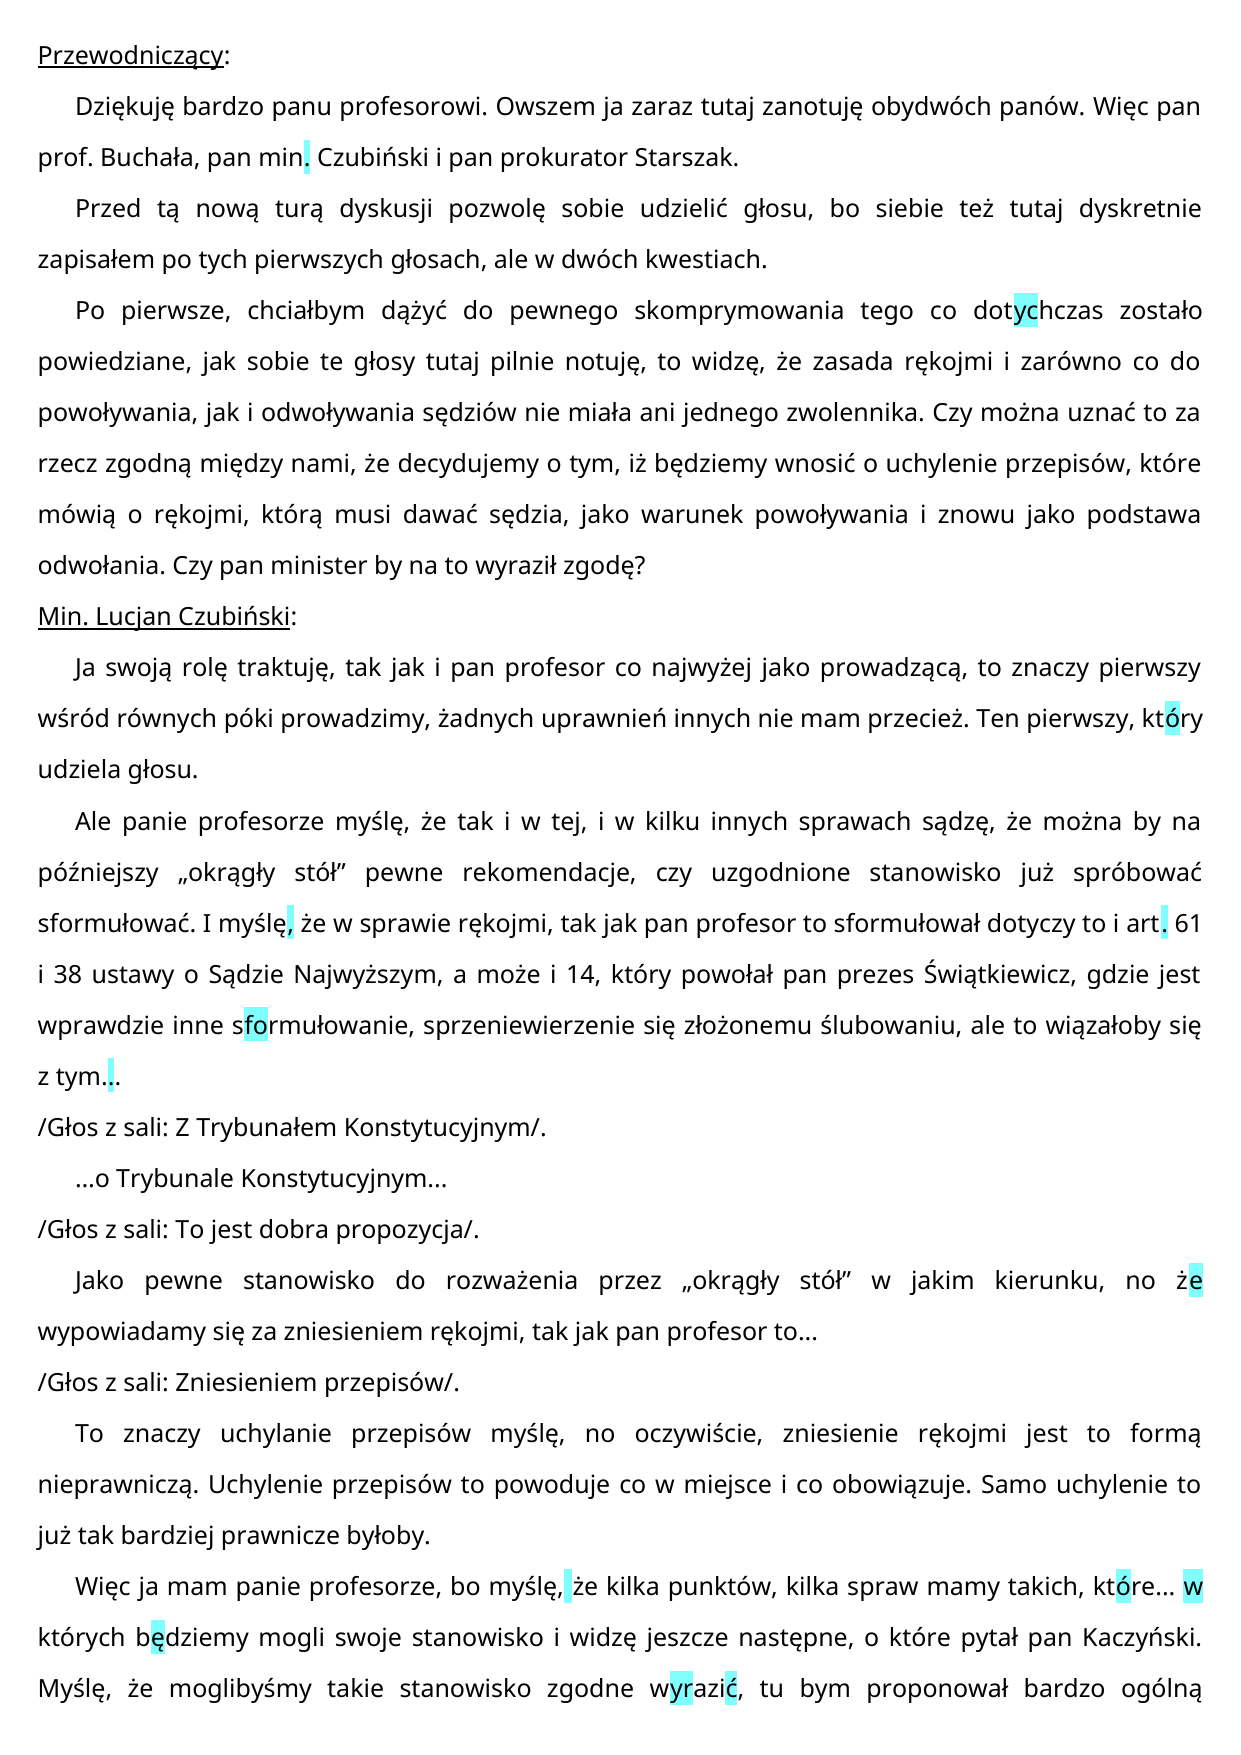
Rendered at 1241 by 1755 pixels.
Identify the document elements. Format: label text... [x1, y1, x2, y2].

text Przed tą nową turą dyskusji pozwolę sobie udzielić głosu, bo siebie też tutaj dyskretnie zapisałem po tych pierwszych głosach, ale w dwóch kwestiach. [37, 191, 1203, 276]
text /Głos z sali: To jest dobra propozycja/. [37, 1211, 1203, 1246]
text Jako pewne stanowisko do rozważenia przez „okrągły stół” w jakim kierunku, no że wypowiadamy się za zniesieniem rękojmi, tak jak pan profesor to... [37, 1262, 1203, 1348]
text Min. Lucjan Czubiński: [37, 599, 1203, 633]
text /Głos z sali: Z Trybunałem Konstytucyjnym/. [37, 1109, 1203, 1143]
text Po pierwsze, chciałbym dążyć do pewnego skomprymowania tego co dotychczas zostało powiedziane, jak sobie te głosy tutaj pilnie notuję, to widzę, że zasada rękojmi i zarówno co do powoływania, jak i odwoływania sędziów nie miała ani jednego zwolennika. Czy można uznać to za rzecz zgodną między nami, że decydujemy o tym, iż będziemy wnosić o uchylenie przepisów, które mówią o rękojmi, którą musi dawać sędzia, jako warunek powoływania i znowu jako podstawa odwołania. Czy pan minister by na to wyraził zgodę? [37, 293, 1203, 582]
text Przewodniczący: [37, 37, 1203, 72]
text /Głos z sali: Zniesieniem przepisów/. [37, 1364, 1203, 1399]
text …o Trybunale Konstytucyjnym... [37, 1160, 1203, 1194]
text Więc ja mam panie profesorze, bo myślę, że kilka punktów, kilka spraw mamy takich, które... w których będziemy mogli swoje stanowisko i widzę jeszcze następne, o które pytał pan Kaczyński. Myślę, że moglibyśmy takie stanowisko zgodne wyrazić, tu bym proponował bardzo ogólną [37, 1569, 1203, 1705]
text Ja swoją rolę traktuję, tak jak i pan profesor co najwyżej jako prowadzącą, to znaczy pierwszy wśród równych póki prowadzimy, żadnych uprawnień innych nie mam przecież. Ten pierwszy, który udziela głosu. [37, 650, 1203, 786]
text To znaczy uchylanie przepisów myślę, no oczywiście, zniesienie rękojmi jest to formą nieprawniczą. Uchylenie przepisów to powoduje co w miejsce i co obowiązuje. Samo uchylenie to już tak bardziej prawnicze byłoby. [37, 1416, 1203, 1552]
text Dziękuję bardzo panu profesorowi. Owszem ja zaraz tutaj zanotuję obydwóch panów. Więc pan prof. Buchała, pan min. Czubiński i pan prokurator Starszak. [37, 88, 1203, 174]
text Ale panie profesorze myślę, że tak i w tej, i w kilku innych sprawach sądzę, że można by na późniejszy „okrągły stół” pewne rekomendacje, czy uzgodnione stanowisko już spróbować sformułować. I myślę, że w sprawie rękojmi, tak jak pan profesor to sformułował dotyczy to i art. 61 i 38 ustawy o Sądzie Najwyższym, a może i 14, który powołał pan prezes Świątkiewicz, gdzie jest wprawdzie inne sformułowanie, sprzeniewierzenie się złożonemu ślubowaniu, ale to wiązałoby się z tym... [37, 803, 1203, 1092]
